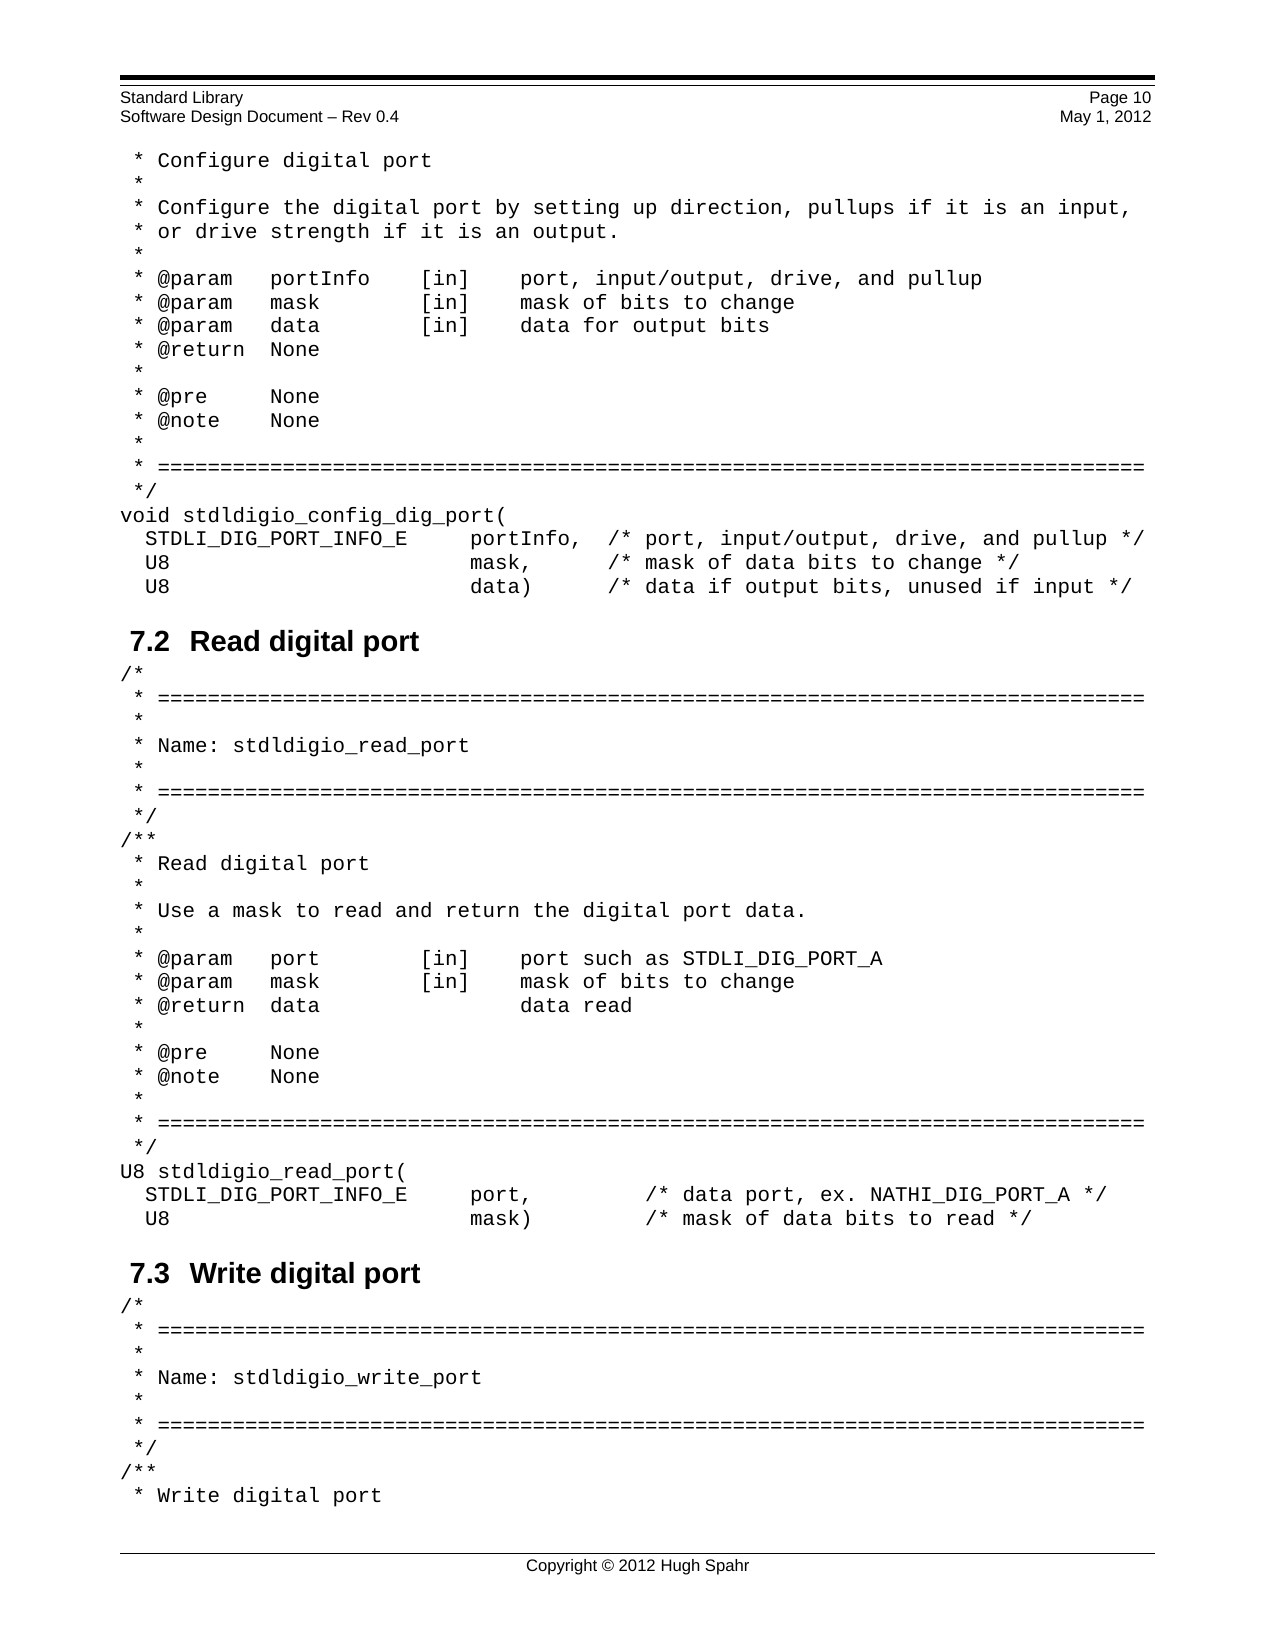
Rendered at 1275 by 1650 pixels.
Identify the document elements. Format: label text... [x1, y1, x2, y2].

text * [120, 363, 1155, 386]
text /** [120, 829, 1155, 853]
text * @return data data read [120, 995, 1155, 1019]
text * @param portInfo [in] port, input/output, drive, and pullup [120, 268, 1155, 292]
subtitle Read digital port [129, 624, 1155, 658]
text U8 mask) /* mask of data bits to read */ [120, 1208, 1155, 1232]
text * @note None [120, 410, 1155, 434]
text STDLI_DIG_PORT_INFO_E port, /* data port, ex. NATHI_DIG_PORT_A */ [120, 1184, 1155, 1208]
text */ [120, 806, 1155, 829]
text * [120, 924, 1155, 948]
text STDLI_DIG_PORT_INFO_E portInfo, /* port, input/output, drive, and pullup */ [120, 528, 1155, 552]
text /** [120, 1462, 1155, 1486]
text * =============================================================================== [120, 457, 1155, 481]
text * [120, 759, 1155, 782]
text * Name: stdldigio_write_port [120, 1367, 1155, 1391]
text * @pre None [120, 386, 1155, 410]
text */ [120, 1438, 1155, 1462]
text * =============================================================================== [120, 782, 1155, 806]
text * [120, 434, 1155, 457]
text * [120, 1090, 1155, 1113]
text /* [120, 1296, 1155, 1320]
text * [120, 244, 1155, 268]
text * Name: stdldigio_read_port [120, 735, 1155, 759]
text void stdldigio_config_dig_port( [120, 505, 1155, 528]
text * [120, 877, 1155, 901]
subtitle Write digital port [129, 1257, 1155, 1290]
text U8 mask, /* mask of data bits to change */ [120, 552, 1155, 576]
text */ [120, 481, 1155, 505]
text * [120, 1344, 1155, 1367]
text * [120, 1391, 1155, 1414]
text * [120, 1019, 1155, 1042]
text * Configure digital port [120, 150, 1155, 174]
text * @param mask [in] mask of bits to change [120, 971, 1155, 995]
text * =============================================================================== [120, 1320, 1155, 1344]
text * Read digital port [120, 853, 1155, 877]
text * @param port [in] port such as STDLI_DIG_PORT_A [120, 948, 1155, 971]
text * [120, 174, 1155, 197]
text /* [120, 664, 1155, 688]
text * =============================================================================== [120, 1113, 1155, 1137]
text * @param mask [in] mask of bits to change [120, 292, 1155, 316]
text * Write digital port [120, 1486, 1155, 1509]
text U8 stdldigio_read_port( [120, 1161, 1155, 1184]
text */ [120, 1137, 1155, 1161]
text * Use a mask to read and return the digital port data. [120, 901, 1155, 924]
text * =============================================================================== [120, 688, 1155, 711]
text * or drive strength if it is an output. [120, 221, 1155, 244]
text * @param data [in] data for output bits [120, 316, 1155, 339]
text * @pre None [120, 1042, 1155, 1066]
text * [120, 711, 1155, 735]
text * Configure the digital port by setting up direction, pullups if it is an input, [120, 197, 1155, 221]
text * @note None [120, 1066, 1155, 1090]
text * @return None [120, 339, 1155, 363]
text U8 data) /* data if output bits, unused if input */ [120, 576, 1155, 599]
text * =============================================================================== [120, 1414, 1155, 1438]
